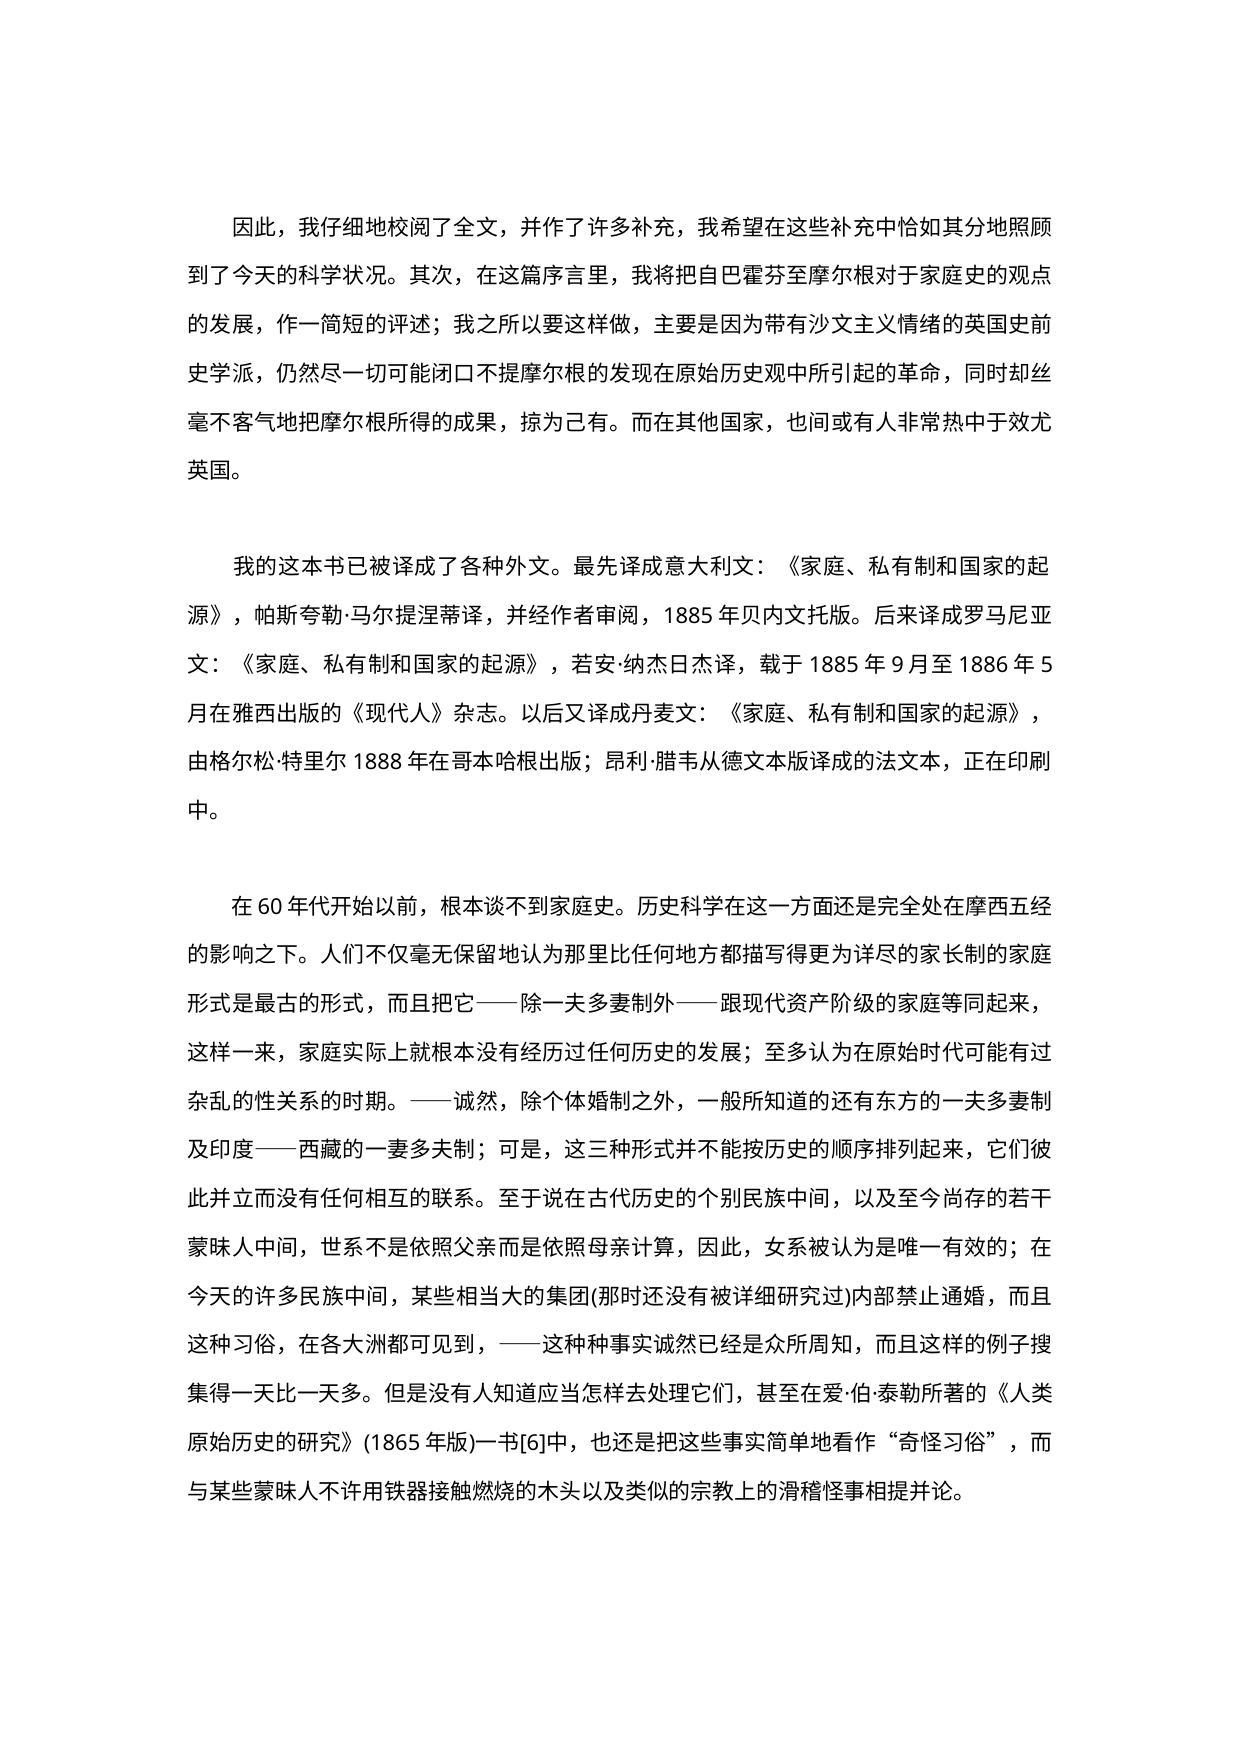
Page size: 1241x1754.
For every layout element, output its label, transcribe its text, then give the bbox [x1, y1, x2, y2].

text 因此，我仔细地校阅了全文，并作了许多补充，我希望在这些补充中恰如其分地照顾到了今天的科学状况。其次，在这篇序言里，我将把自巴霍芬至摩尔根对于家庭史的观点的发展，作一简短的评述；我之所以要这样做，主要是因为带有沙文主义情绪的英国史前史学派，仍然尽一切可能闭口不提摩尔根的发现在原始历史观中所引起的革命，同时却丝毫不客气地把摩尔根所得的成果，掠为己有。而在其他国家，也间或有人非常热中于效尤英国。 [187, 209, 1053, 486]
text 我的这本书已被译成了各种外文。最先译成意大利文：《家庭、私有制和国家的起源》，帕斯夸勒·马尔提涅蒂译，并经作者审阅，1885年贝内文托版。后来译成罗马尼亚文：《家庭、私有制和国家的起源》，若安·纳杰日杰译，载于1885年9月至1886年5月在雅西出版的《现代人》杂志。以后又译成丹麦文：《家庭、私有制和国家的起源》，由格尔松·特里尔1888年在哥本哈根出版；昂利·腊韦从德文本版译成的法文本，正在印刷中。 [187, 549, 1053, 825]
text 在60年代开始以前，根本谈不到家庭史。历史科学在这一方面还是完全处在摩西五经的影响之下。人们不仅毫无保留地认为那里比任何地方都描写得更为详尽的家长制的家庭形式是最古的形式，而且把它——除一夫多妻制外——跟现代资产阶级的家庭等同起来，这样一来，家庭实际上就根本没有经历过任何历史的发展；至多认为在原始时代可能有过杂乱的性关系的时期。——诚然，除个体婚制之外，一般所知道的还有东方的一夫多妻制及印度——西藏的一妻多夫制；可是，这三种形式并不能按历史的顺序排列起来，它们彼此并立而没有任何相互的联系。至于说在古代历史的个别民族中间，以及至今尚存的若干蒙昧人中间，世系不是依照父亲而是依照母亲计算，因此，女系被认为是唯一有效的；在今天的许多民族中间，某些相当大的集团(那时还没有被详细研究过)内部禁止通婚，而且这种习俗，在各大洲都可见到，——这种种事实诚然已经是众所周知，而且这样的例子搜集得一天比一天多。但是没有人知道应当怎样去处理它们，甚至在爱·伯·泰勒所著的《人类原始历史的研究》(1865年版)一书[6]中，也还是把这些事实简单地看作“奇怪习俗”，而与某些蒙昧人不许用铁器接触燃烧的木头以及类似的宗教上的滑稽怪事相提并论。 [187, 888, 1053, 1506]
